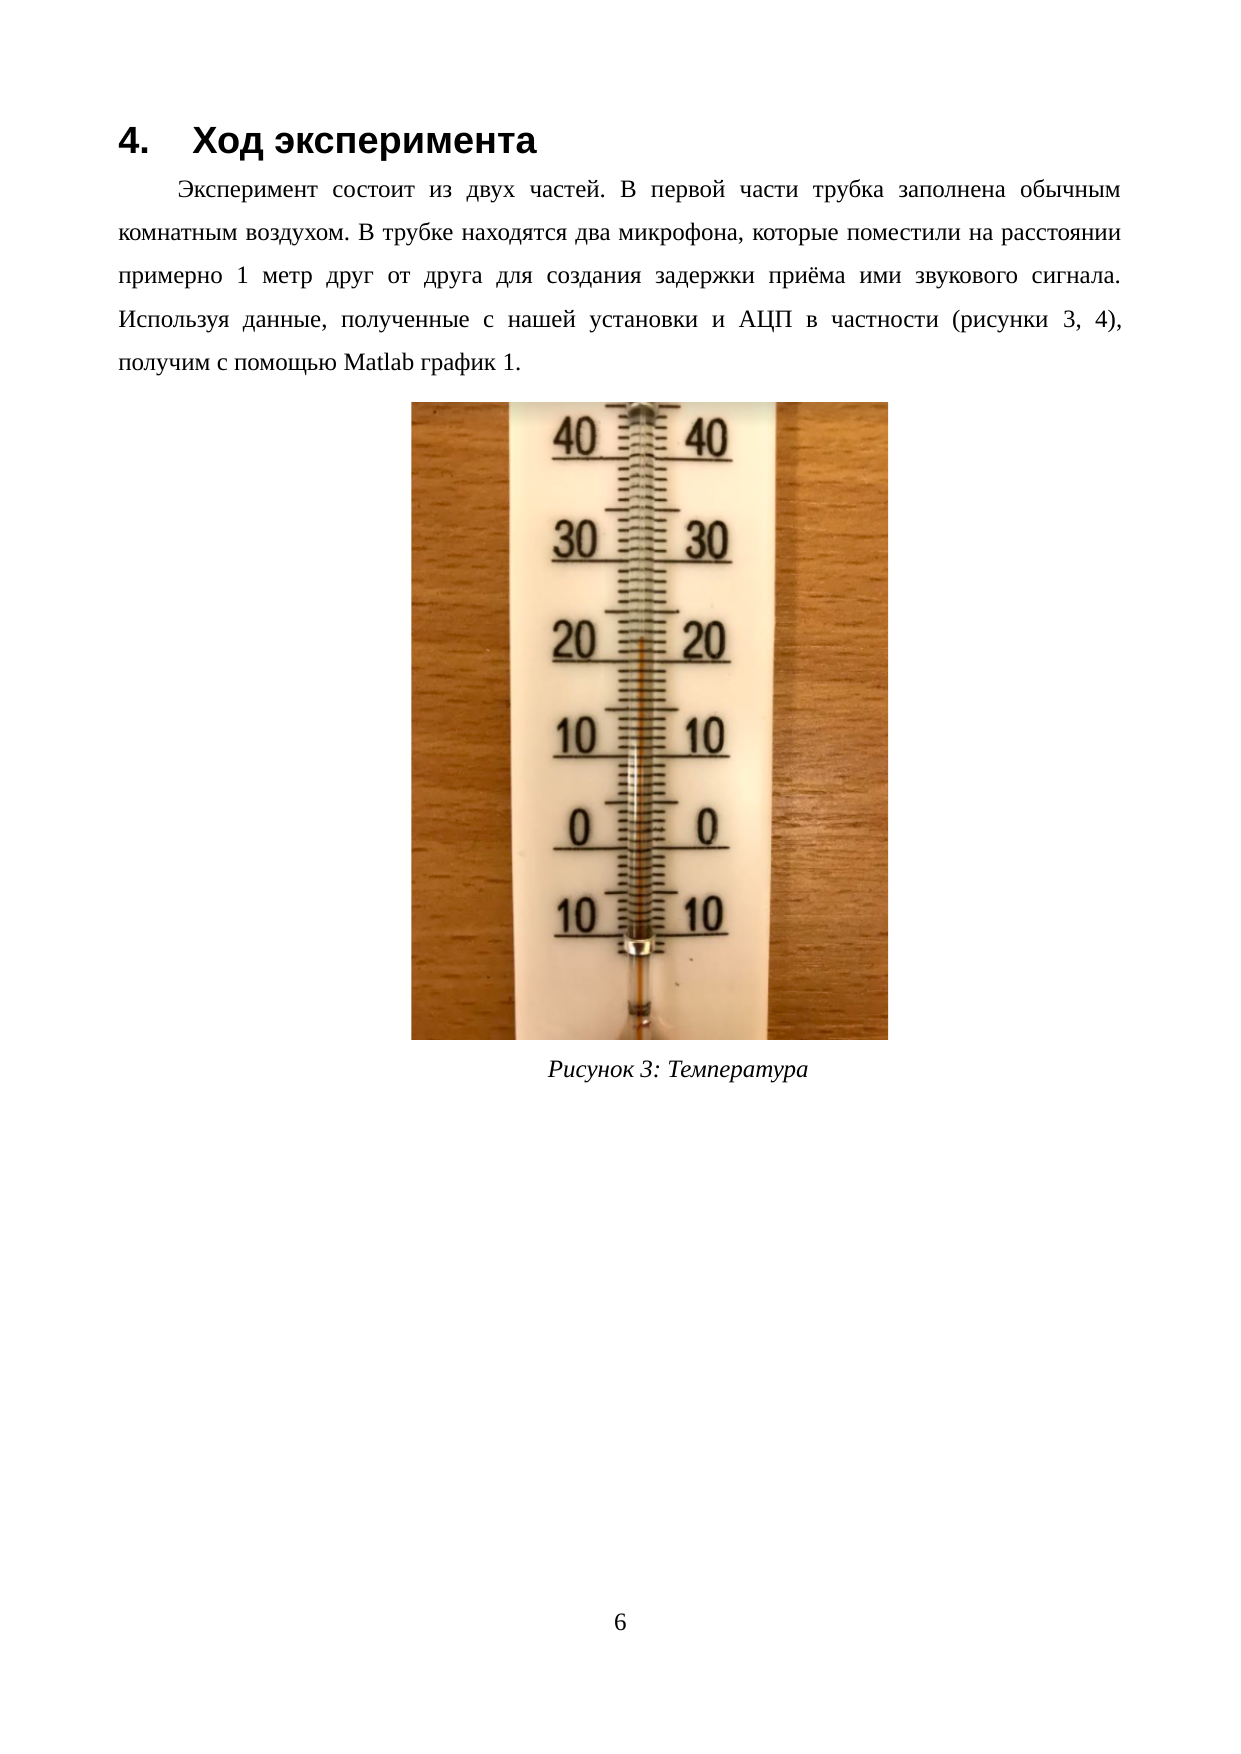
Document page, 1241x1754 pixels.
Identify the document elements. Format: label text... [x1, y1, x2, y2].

text Эксперимент состоит из двух частей. В первой части трубка заполнена обычным комнатным воздухом. В трубке находятся два микрофона, которые поместили на расстоянии примерно 1 метр друг от друга для создания задержки приёма ими звукового сигнала. Используя данные, полученные с нашей установки и АЦП в частности (рисунки 3, 4), получим с помощью Matlab график 1. [118, 174, 1122, 376]
text Рисунок 3: Температура [411, 1040, 888, 1083]
picture [411, 402, 889, 1040]
subtitle Ход эксперимента [118, 118, 1122, 162]
